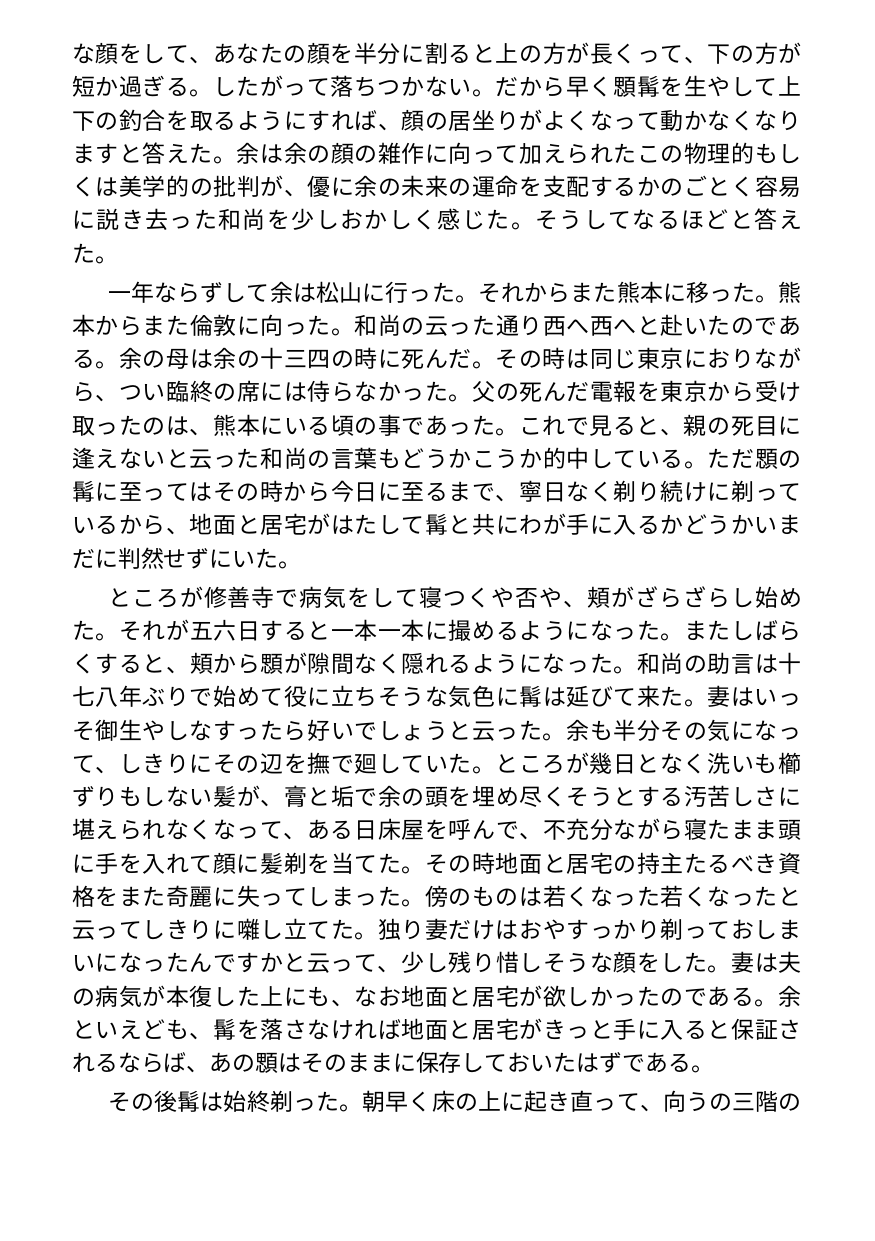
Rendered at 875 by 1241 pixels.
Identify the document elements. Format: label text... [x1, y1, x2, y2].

text な顔をして、あなたの顔を半分に割ると上の方が長くって、下の方が短か過ぎる。したがって落ちつかない。だから早く顋髯を生やして上下の釣合を取るようにすれば、顔の居坐りがよくなって動かなくなりますと答えた。余は余の顔の雑作に向って加えられたこの物理的もしくは美学的の批判が、優に余の未来の運命を支配するかのごとく容易に説き去った和尚を少しおかしく感じた。そうしてなるほどと答えた。 [72, 36, 802, 269]
text ところが修善寺で病気をして寝つくや否や、頬がざらざらし始めた。それが五六日すると一本一本に撮めるようになった。またしばらくすると、頬から顋が隙間なく隠れるようになった。和尚の助言は十七八年ぶりで始めて役に立ちそうな気色に髯は延びて来た。妻はいっそ御生やしなすったら好いでしょうと云った。余も半分その気になって、しきりにその辺を撫で廻していた。ところが幾日となく洗いも櫛ずりもしない髪が、膏と垢で余の頭を埋め尽くそうとする汚苦しさに堪えられなくなって、ある日床屋を呼んで、不充分ながら寝たまま頭に手を入れて顔に髪剃を当てた。その時地面と居宅の持主たるべき資格をまた奇麗に失ってしまった。傍のものは若くなった若くなったと云ってしきりに囃し立てた。独り妻だけはおやすっかり剃っておしまいになったんですかと云って、少し残り惜しそうな顔をした。妻は夫の病気が本復した上にも、なお地面と居宅が欲しかったのである。余といえども、髯を落さなければ地面と居宅がきっと手に入ると保証されるならば、あの顋はそのままに保存しておいたはずである。 [72, 579, 802, 1078]
text 一年ならずして余は松山に行った。それからまた熊本に移った。熊本からまた倫敦に向った。和尚の云った通り西へ西へと赴いたのである。余の母は余の十三四の時に死んだ。その時は同じ東京におりながら、つい臨終の席には侍らなかった。父の死んだ電報を東京から受け取ったのは、熊本にいる頃の事であった。これで見ると、親の死目に逢えないと云った和尚の言葉もどうかこうか的中している。ただ顋の髯に至ってはその時から今日に至るまで、寧日なく剃り続けに剃っているから、地面と居宅がはたして髯と共にわが手に入るかどうかいまだに判然せずにいた。 [72, 274, 802, 574]
text その後髯は始終剃った。朝早く床の上に起き直って、向うの三階の [72, 1084, 802, 1117]
